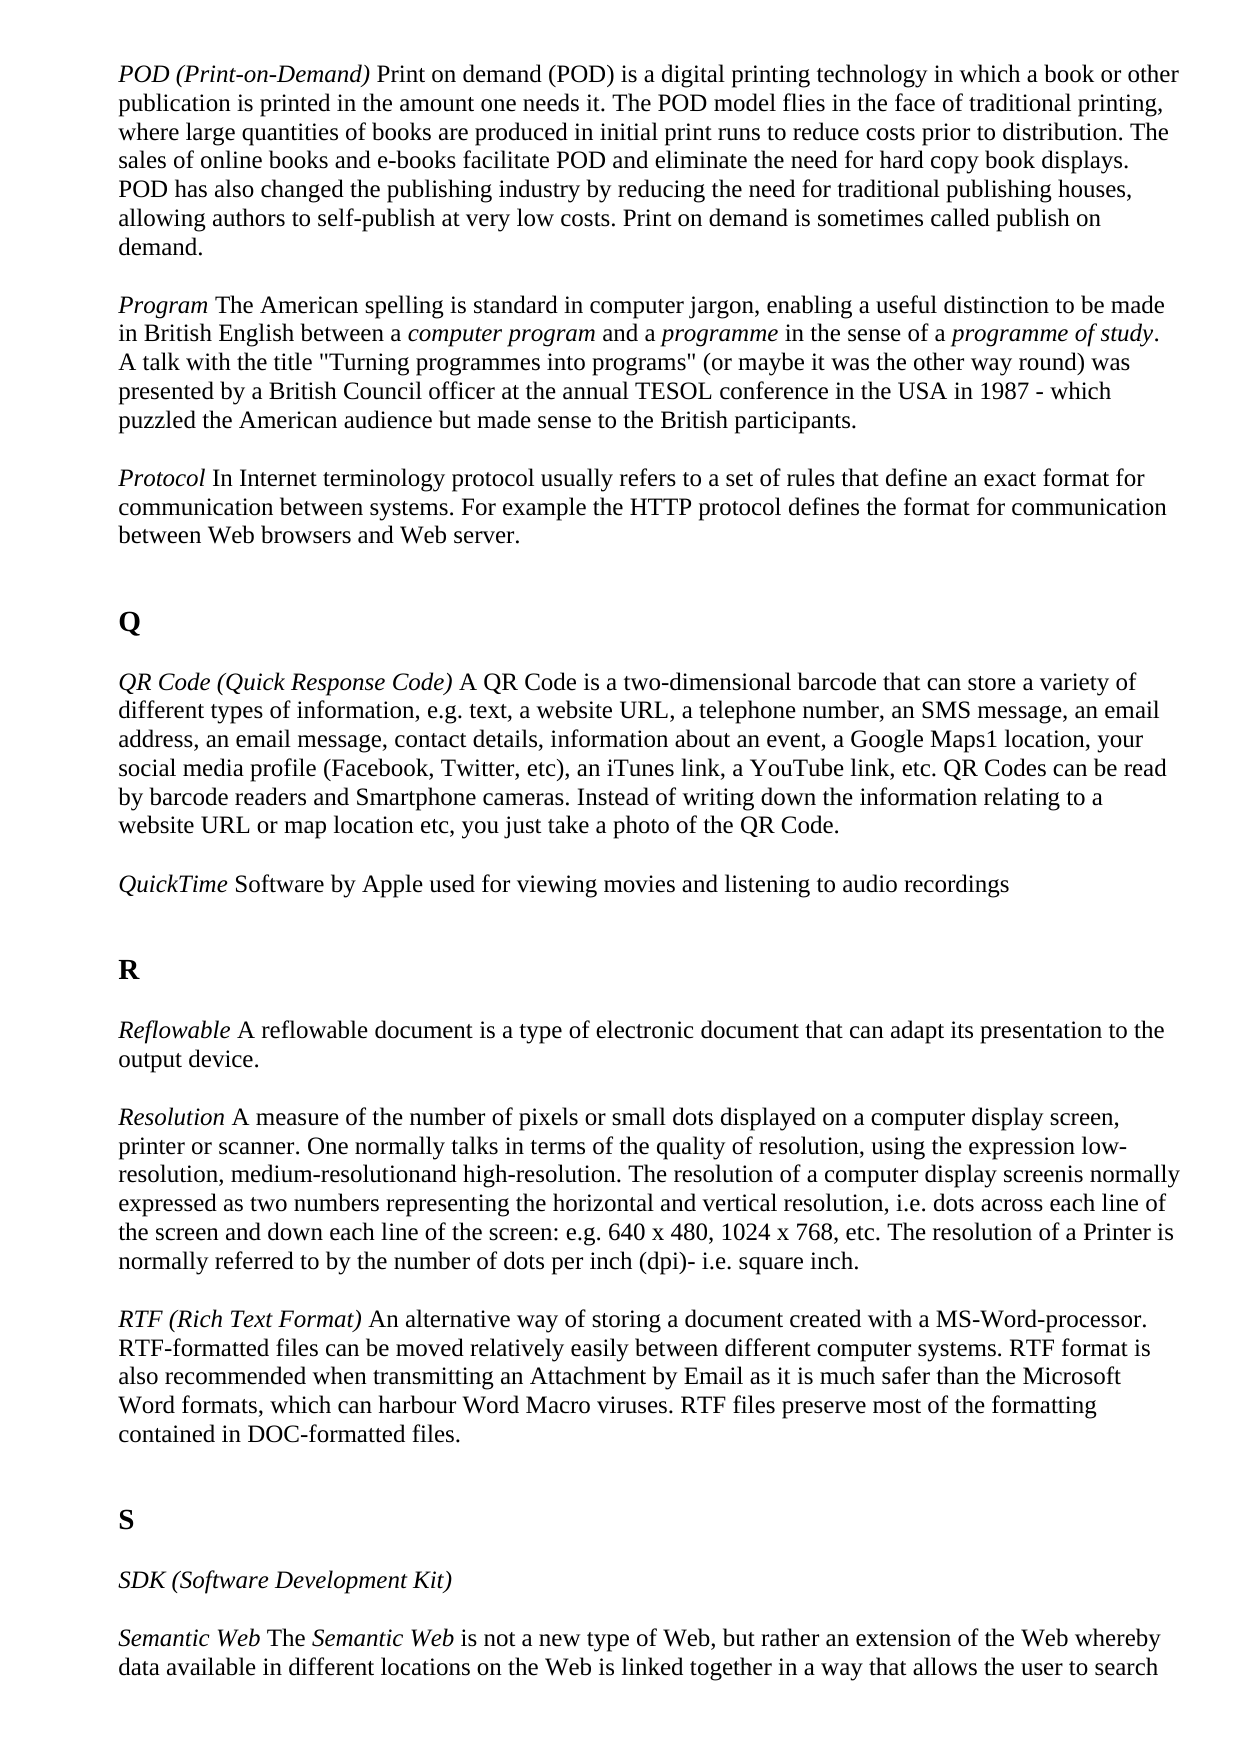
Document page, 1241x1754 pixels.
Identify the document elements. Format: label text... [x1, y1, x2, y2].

text Semantic Web The Semantic Web is not a new type of Web, but rather an extension of the Web whereby data available in different locations on the Web is linked together in a way that allows the user to search [118, 1623, 1181, 1681]
subtitle Q [118, 604, 1181, 637]
text RTF (Rich Text Format) An alternative way of storing a document created with a MS-Word-processor. RTF-formatted files can be moved relatively easily between different computer systems. RTF format is also recommended when transmitting an Attachment by Email as it is much safer than the Microsoft Word formats, which can harbour Word Macro viruses. RTF files preserve most of the formatting contained in DOC-formatted files. [118, 1304, 1181, 1448]
text QR Code (Quick Response Code) A QR Code is a two-dimensional barcode that can store a variety of different types of information, e.g. text, a website URL, a telephone number, an SMS message, an email address, an email message, contact details, information about an event, a Google Maps1 location, your social media profile (Facebook, Twitter, etc), an iTunes link, a YouTube link, etc. QR Codes can be read by barcode readers and Smartphone cameras. Instead of writing down the information relating to a website URL or map location etc, you just take a photo of the QR Code. [118, 667, 1181, 839]
subtitle R [118, 952, 1181, 986]
subtitle S [118, 1502, 1181, 1536]
text Resolution A measure of the number of pixels or small dots displayed on a computer display screen, printer or scanner. One normally talks in terms of the quality of resolution, using the expression low-resolution, medium-resolutionand high-resolution. The resolution of a computer display screenis normally expressed as two numbers representing the horizontal and vertical resolution, i.e. dots across each line of the screen and down each line of the screen: e.g. 640 x 480, 1024 x 768, etc. The resolution of a Printer is normally referred to by the number of dots per inch (dpi)- i.e. square inch. [118, 1102, 1181, 1274]
text Protocol In Internet terminology protocol usually refers to a set of rules that define an exact format for communication between systems. For example the HTTP protocol defines the format for communication between Web browsers and Web server. [118, 463, 1181, 549]
text POD (Print-on-Demand) Print on demand (POD) is a digital printing technology in which a book or other publication is printed in the amount one needs it. The POD model flies in the face of traditional printing, where large quantities of books are produced in initial print runs to reduce costs prior to distribution. The sales of online books and e-books facilitate POD and eliminate the need for hard copy book displays. POD has also changed the publishing industry by reducing the need for traditional publishing houses, allowing authors to self-publish at very low costs. Print on demand is sometimes called publish on demand. [118, 59, 1181, 260]
text SDK (Software Development Kit) [118, 1565, 1181, 1594]
text QuickTime Software by Apple used for viewing movies and listening to audio recordings [118, 869, 1181, 897]
text Program The American spelling is standard in computer jargon, enabling a useful distinction to be made in British English between a computer program and a programme in the sense of a programme of study. A talk with the title "Turning programmes into programs" (or maybe it was the other way round) was presented by a British Council officer at the annual TESOL conference in the USA in 1987 - which puzzled the American audience but made sense to the British participants. [118, 290, 1181, 433]
text Reflowable A reflowable document is a type of electronic document that can adapt its presentation to the output device. [118, 1015, 1181, 1072]
